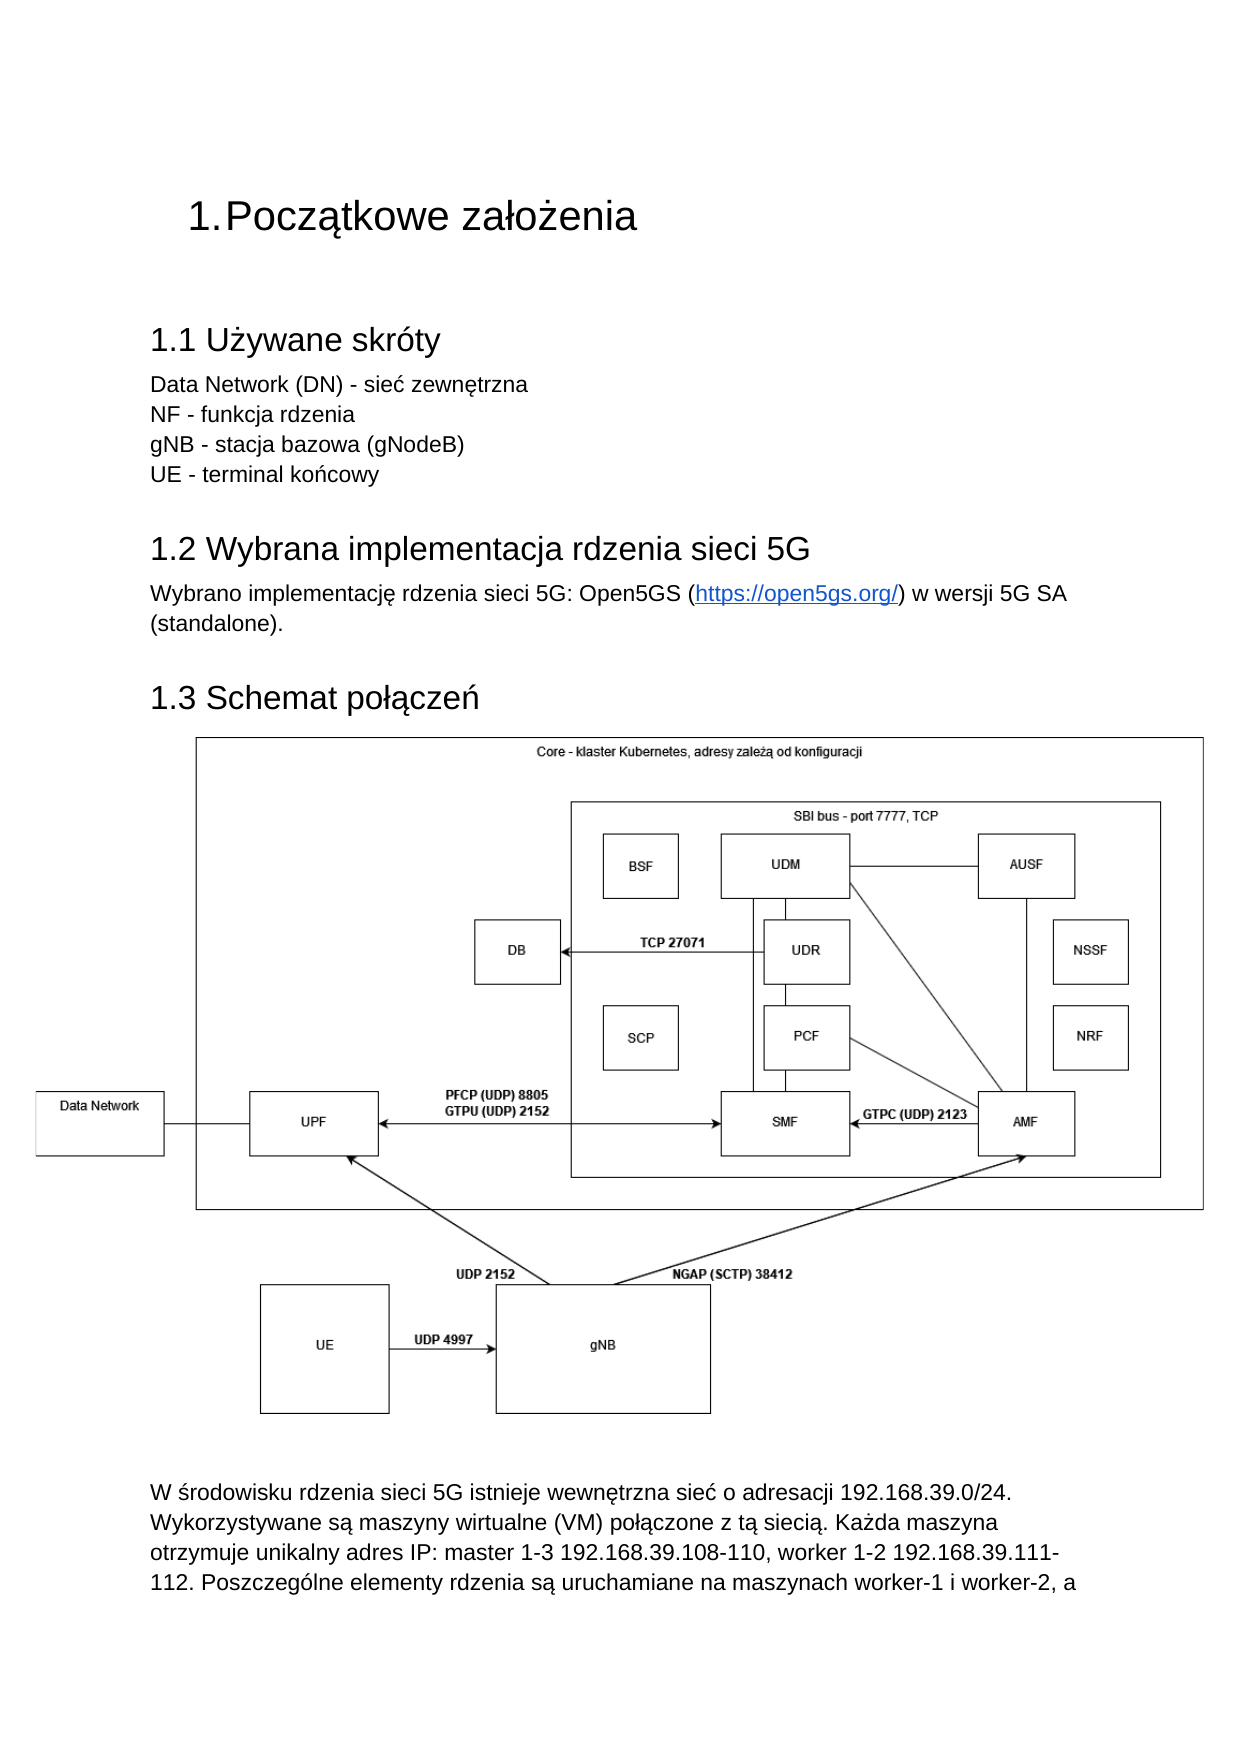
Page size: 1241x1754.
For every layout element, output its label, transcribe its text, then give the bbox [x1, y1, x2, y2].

subtitle Początkowe założenia [187, 192, 1090, 239]
text NF - funkcja rdzenia [150, 401, 1090, 427]
text W środowisku rdzenia sieci 5G istnieje wewnętrzna sieć o adresacji 192.168.39.0/24. Wykorzystywane są maszyny wirtualne (VM) połączone z tą siecią. Każda maszyna otrzymuje unikalny adres IP: master 1-3 192.168.39.108-110, worker 1-2 192.168.39.111-112. Poszczególne elementy rdzenia są uruchamiane na maszynach worker-1 i worker-2, a [150, 1478, 1090, 1595]
subtitle 1.2 Wybrana implementacja rdzenia sieci 5G [150, 529, 1090, 567]
subtitle 1.3 Schemat połączeń [150, 678, 1090, 716]
text gNB - stacja bazowa (gNodeB) [150, 431, 1090, 457]
text Data Network (DN) - sieć zewnętrzna [150, 371, 1090, 397]
picture [35, 737, 1204, 1414]
subtitle 1.1 Używane skróty [150, 320, 1090, 358]
text Wybrano implementację rdzenia sieci 5G: Open5GS (https://open5gs.org/) w wersji 5G SA (standalone). [150, 580, 1090, 637]
text UE - terminal końcowy [150, 461, 1090, 488]
